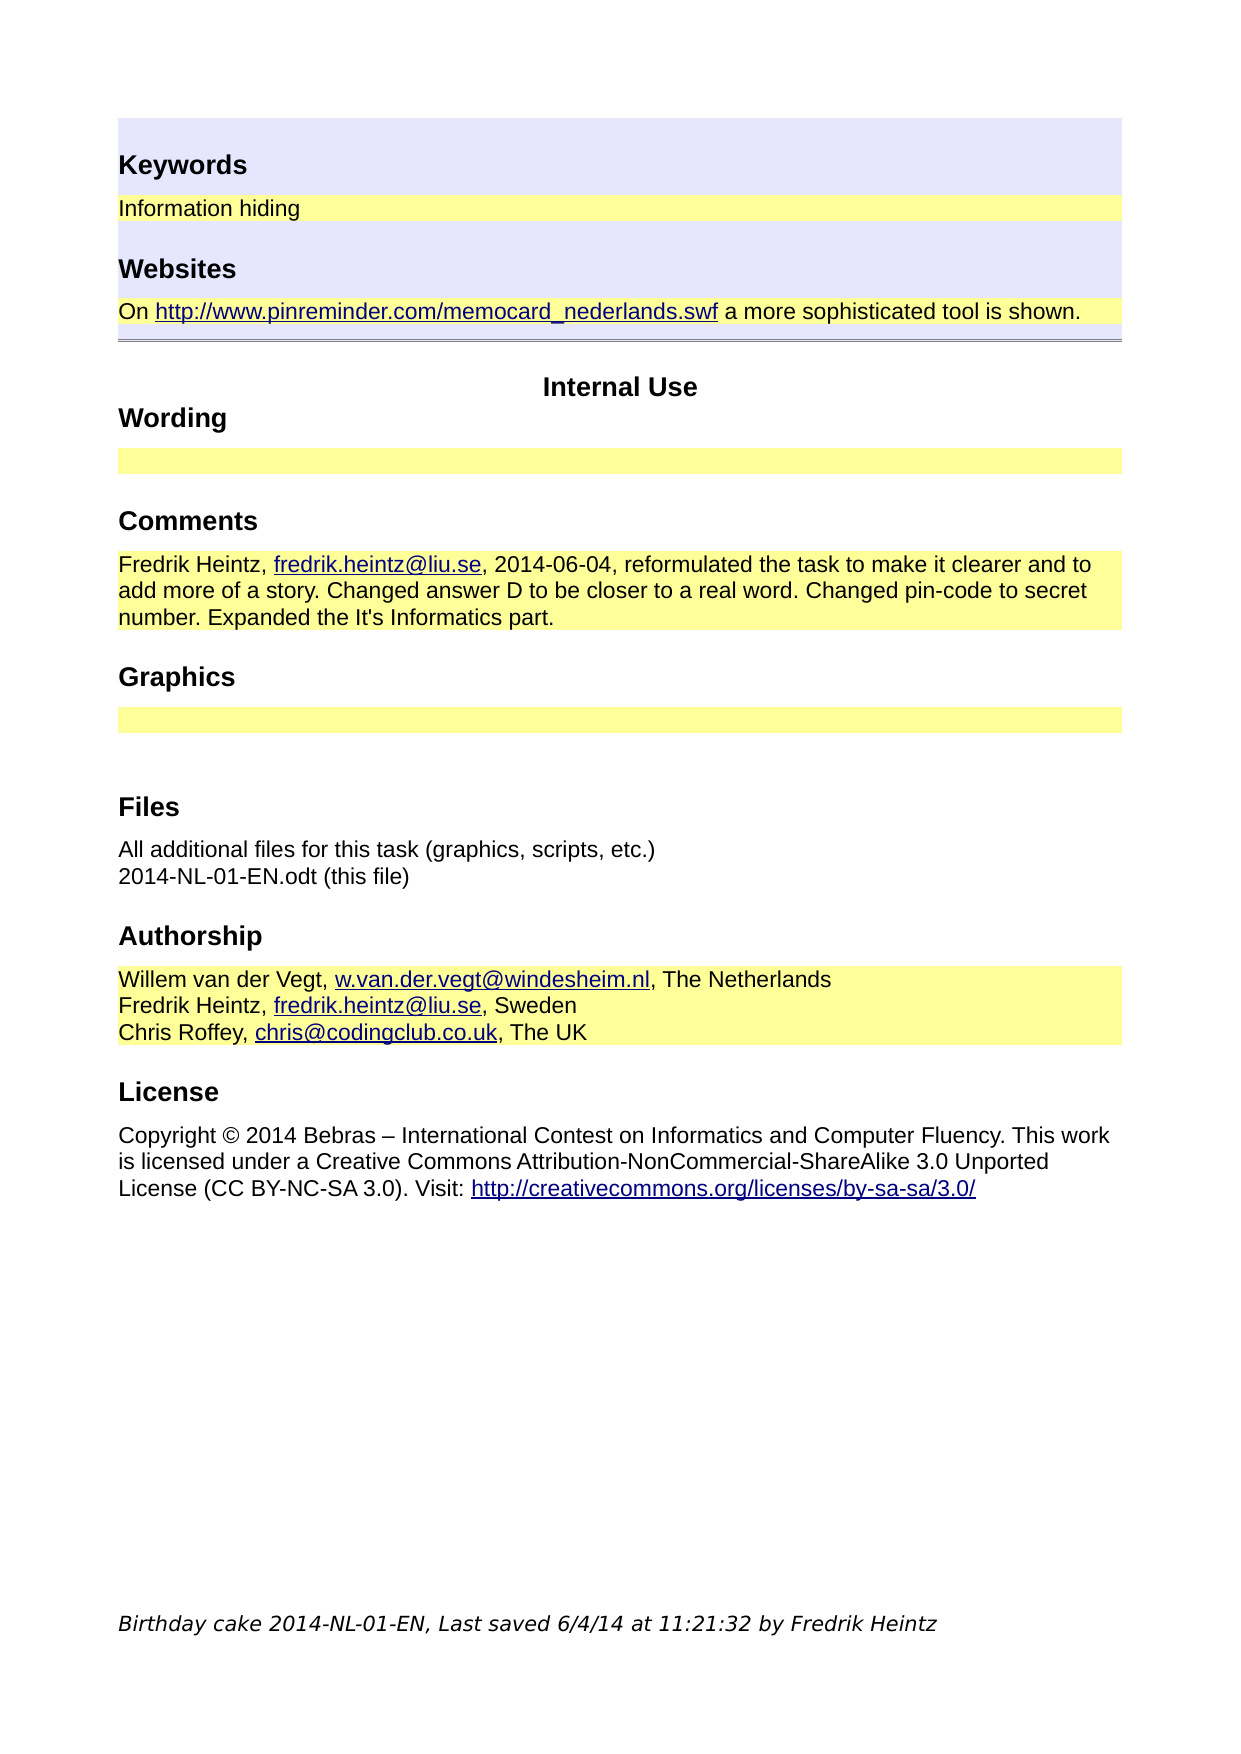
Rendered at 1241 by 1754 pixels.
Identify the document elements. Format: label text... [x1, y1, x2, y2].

subtitle Internal Use [118, 371, 1122, 402]
subtitle Graphics [118, 661, 1122, 692]
text Chris Roffey, chris@codingclub.co.uk, The UK [118, 1019, 1122, 1045]
subtitle License [118, 1076, 1122, 1107]
text Fredrik Heintz, fredrik.heintz@liu.se, Sweden [118, 992, 1122, 1019]
text Information hiding [118, 195, 1122, 221]
text Fredrik Heintz, fredrik.heintz@liu.se, 2014-06-04, reformulated the task to make it clearer and to add more of a story. Changed answer D to be closer to a real word. Changed pin-code to secret number. Expanded the It's Informatics part. [118, 551, 1122, 630]
text On http://www.pinreminder.com/memocard_nederlands.swf a more sophisticated tool is shown. [118, 298, 1122, 324]
subtitle Keywords [118, 149, 1122, 181]
subtitle Authorship [118, 920, 1122, 952]
text Copyright © 2014 Bebras – International Contest on Informatics and Computer Fluency. This work is licensed under a Creative Commons Attribution-NonCommercial-ShareAlike 3.0 Unported License (CC BY-NC-SA 3.0). Visit: http://creativecommons.org/licenses/by-sa-sa/3.0/ [118, 1122, 1122, 1201]
text All additional files for this task (graphics, scripts, etc.) [118, 836, 1122, 863]
text Willem van der Vegt, w.van.der.vegt@windesheim.nl, The Netherlands [118, 966, 1122, 992]
subtitle Websites [118, 253, 1122, 284]
subtitle Wording [118, 402, 1122, 433]
subtitle Files [118, 791, 1122, 822]
text 2014-NL-01-EN.odt (this file) [118, 863, 1122, 889]
subtitle Comments [118, 505, 1122, 536]
